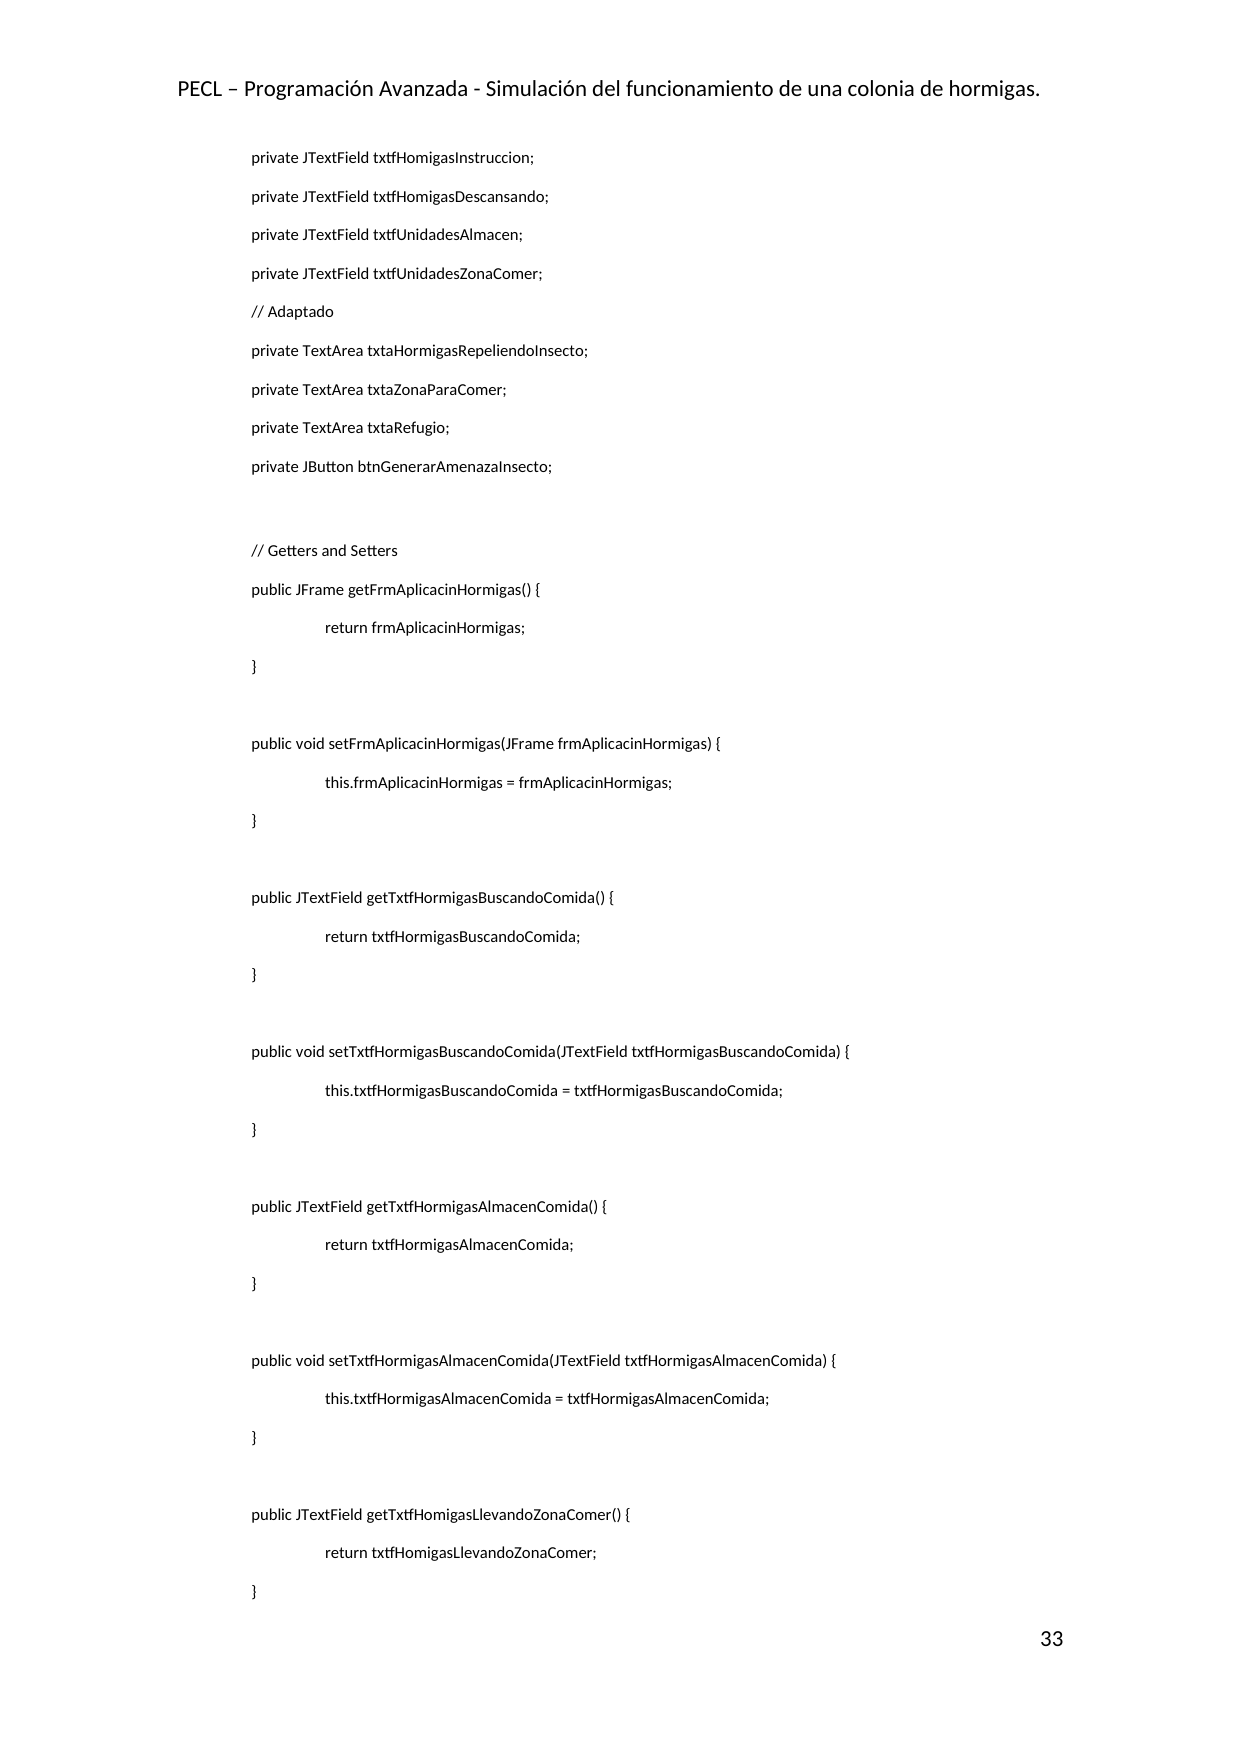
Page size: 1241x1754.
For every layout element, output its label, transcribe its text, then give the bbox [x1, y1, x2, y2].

text } [177, 1427, 1063, 1447]
text public JTextField getTxtfHomigasLlevandoZonaComer() { [177, 1504, 1063, 1524]
text this.txtfHormigasAlmacenComida = txtfHormigasAlmacenComida; [177, 1389, 1063, 1409]
text return txtfHormigasAlmacenComida; [177, 1234, 1063, 1255]
text return frmAplicacinHormigas; [177, 618, 1063, 638]
text } [177, 811, 1063, 831]
text private TextArea txtaZonaParaComer; [177, 379, 1063, 399]
text public void setTxtfHormigasAlmacenComida(JTextField txtfHormigasAlmacenComida) { [177, 1350, 1063, 1370]
text public void setTxtfHormigasBuscandoComida(JTextField txtfHormigasBuscandoComida) { [177, 1042, 1063, 1062]
text private JTextField txtfUnidadesAlmacen; [177, 225, 1063, 245]
text } [177, 1273, 1063, 1293]
text } [177, 1119, 1063, 1139]
text } [177, 965, 1063, 985]
text private JTextField txtfHomigasInstruccion; [177, 148, 1063, 168]
text // Adaptado [177, 302, 1063, 322]
text public JTextField getTxtfHormigasAlmacenComida() { [177, 1196, 1063, 1216]
text // Getters and Setters [177, 541, 1063, 561]
text private TextArea txtaHormigasRepeliendoInsecto; [177, 340, 1063, 361]
text public JTextField getTxtfHormigasBuscandoComida() { [177, 888, 1063, 908]
text this.frmAplicacinHormigas = frmAplicacinHormigas; [177, 772, 1063, 792]
text public JFrame getFrmAplicacinHormigas() { [177, 579, 1063, 599]
text private JTextField txtfUnidadesZonaComer; [177, 263, 1063, 283]
text } [177, 1581, 1063, 1602]
text private JButton btnGenerarAmenazaInsecto; [177, 456, 1063, 476]
text private JTextField txtfHomigasDescansando; [177, 186, 1063, 206]
text private TextArea txtaRefugio; [177, 417, 1063, 438]
text this.txtfHormigasBuscandoComida = txtfHormigasBuscandoComida; [177, 1080, 1063, 1101]
text public void setFrmAplicacinHormigas(JFrame frmAplicacinHormigas) { [177, 733, 1063, 754]
text return txtfHomigasLlevandoZonaComer; [177, 1543, 1063, 1563]
text } [177, 656, 1063, 677]
text return txtfHormigasBuscandoComida; [177, 926, 1063, 946]
